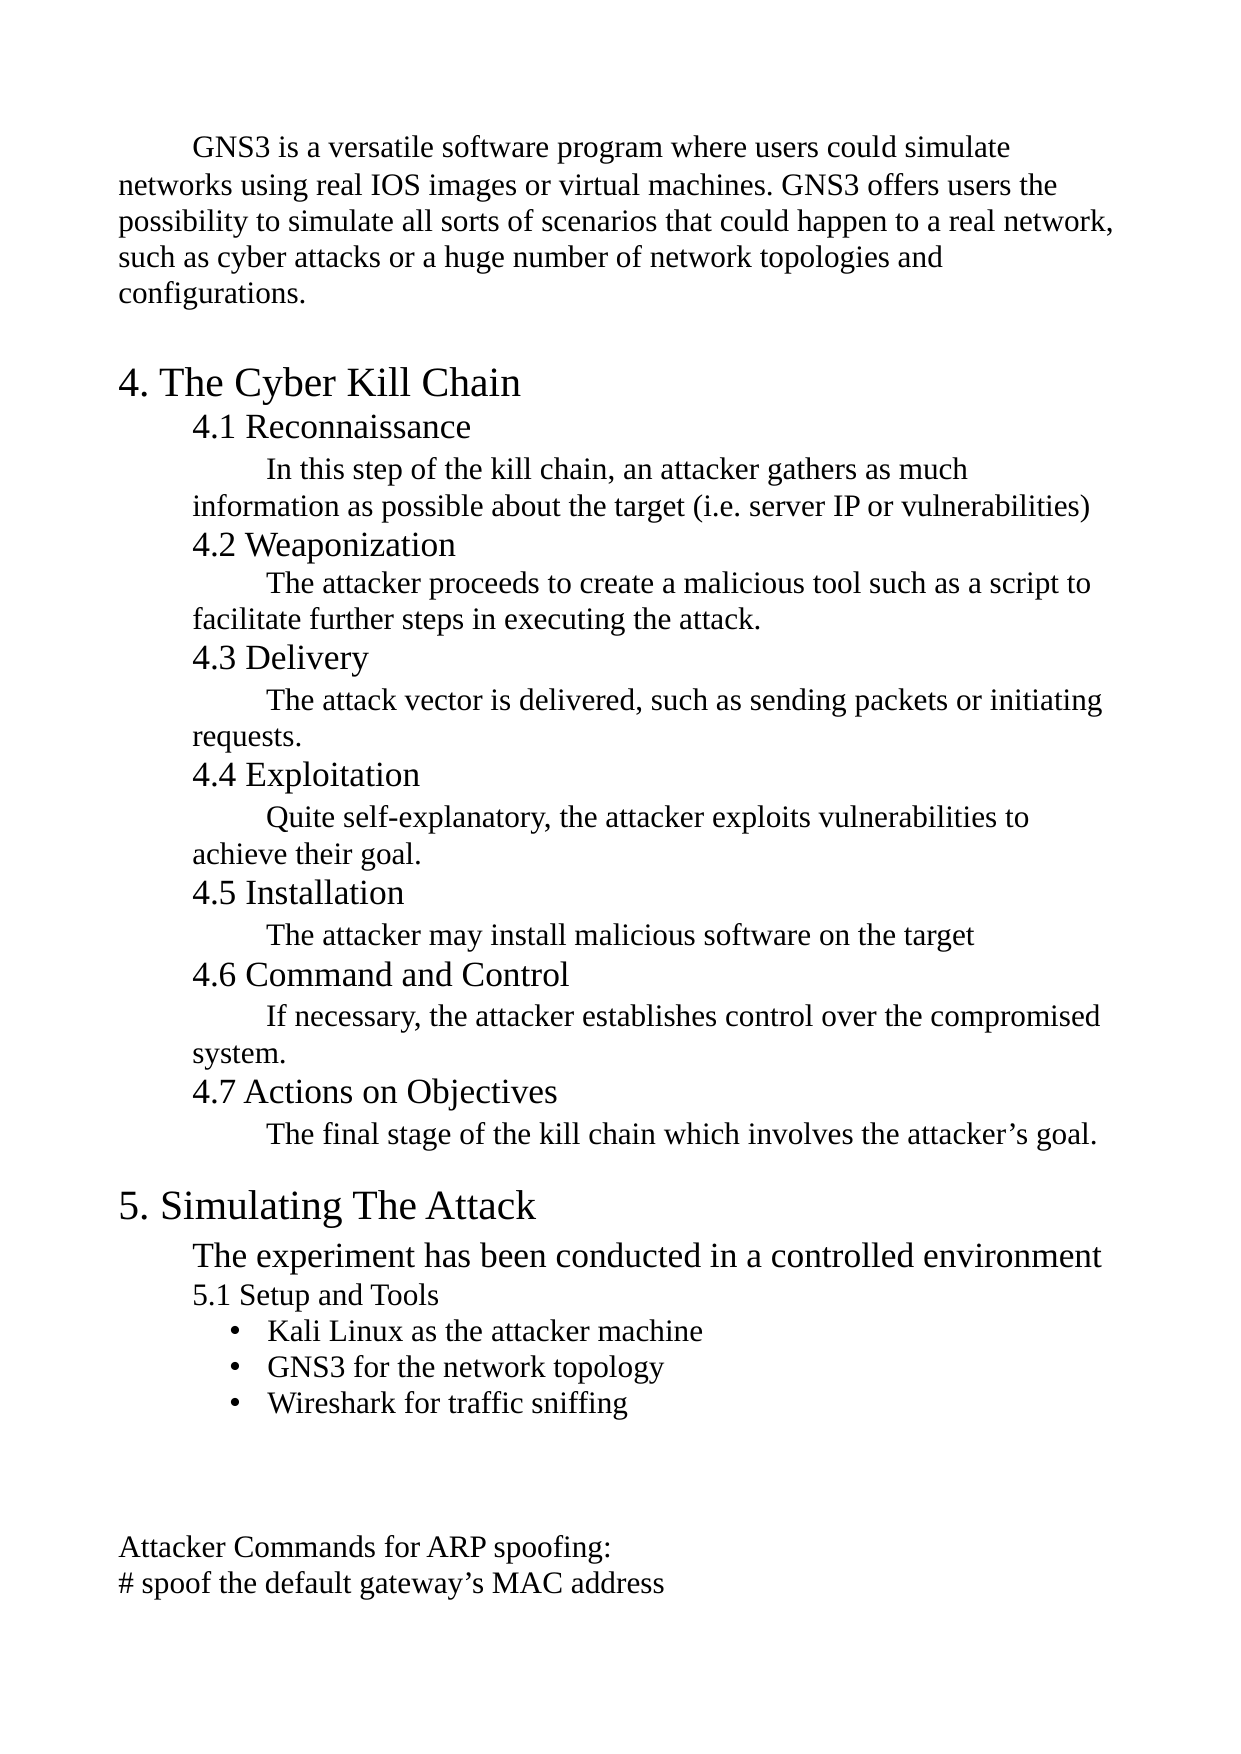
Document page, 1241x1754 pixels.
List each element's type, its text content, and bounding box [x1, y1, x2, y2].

list Kali Linux as the attacker machine [229, 1313, 1122, 1348]
text 4.2 Weaponization [192, 523, 1122, 564]
text The experiment has been conducted in a controlled environment [118, 1229, 1122, 1277]
text In this step of the kill chain, an attacker gathers as much information as possible about the target (i.e. server IP or vulnerabilities) [192, 446, 1122, 523]
text 4.1 Reconnaissance [192, 406, 1122, 446]
text If necessary, the attacker establishes control over the compromised system. [192, 994, 1122, 1070]
text 4.6 Command and Control [192, 953, 1122, 994]
text 4.7 Actions on Objectives [192, 1070, 1122, 1111]
text 4.3 Delivery [192, 636, 1122, 677]
text 5. Simulating The Attack [118, 1181, 1122, 1229]
text 4. The Cyber Kill Chain [118, 358, 1122, 406]
text GNS3 is a versatile software program where users could simulate networks using real IOS images or virtual machines. GNS3 offers users the possibility to simulate all sorts of scenarios that could happen to a real network, such as cyber attacks or a huge number of network topologies and configurations. [118, 118, 1122, 310]
text Attacker Commands for ARP spoofing: [118, 1528, 1122, 1564]
text 5.1 Setup and Tools [192, 1277, 1122, 1313]
text Quite self-explanatory, the attacker exploits vulnerabilities to achieve their goal. [192, 794, 1122, 871]
list Wireshark for traffic sniffing [229, 1384, 1122, 1420]
text The final stage of the kill chain which involves the attacker’s goal. [192, 1111, 1122, 1152]
text 4.4 Exploitation [192, 753, 1122, 794]
text # spoof the default gateway’s MAC address [118, 1564, 1122, 1600]
list GNS3 for the network topology [229, 1348, 1122, 1384]
text The attacker may install malicious software on the target [192, 912, 1122, 953]
text The attack vector is delivered, such as sending packets or initiating requests. [192, 677, 1122, 753]
text The attacker proceeds to create a malicious tool such as a script to facilitate further steps in executing the attack. [192, 564, 1122, 636]
text 4.5 Installation [192, 871, 1122, 912]
